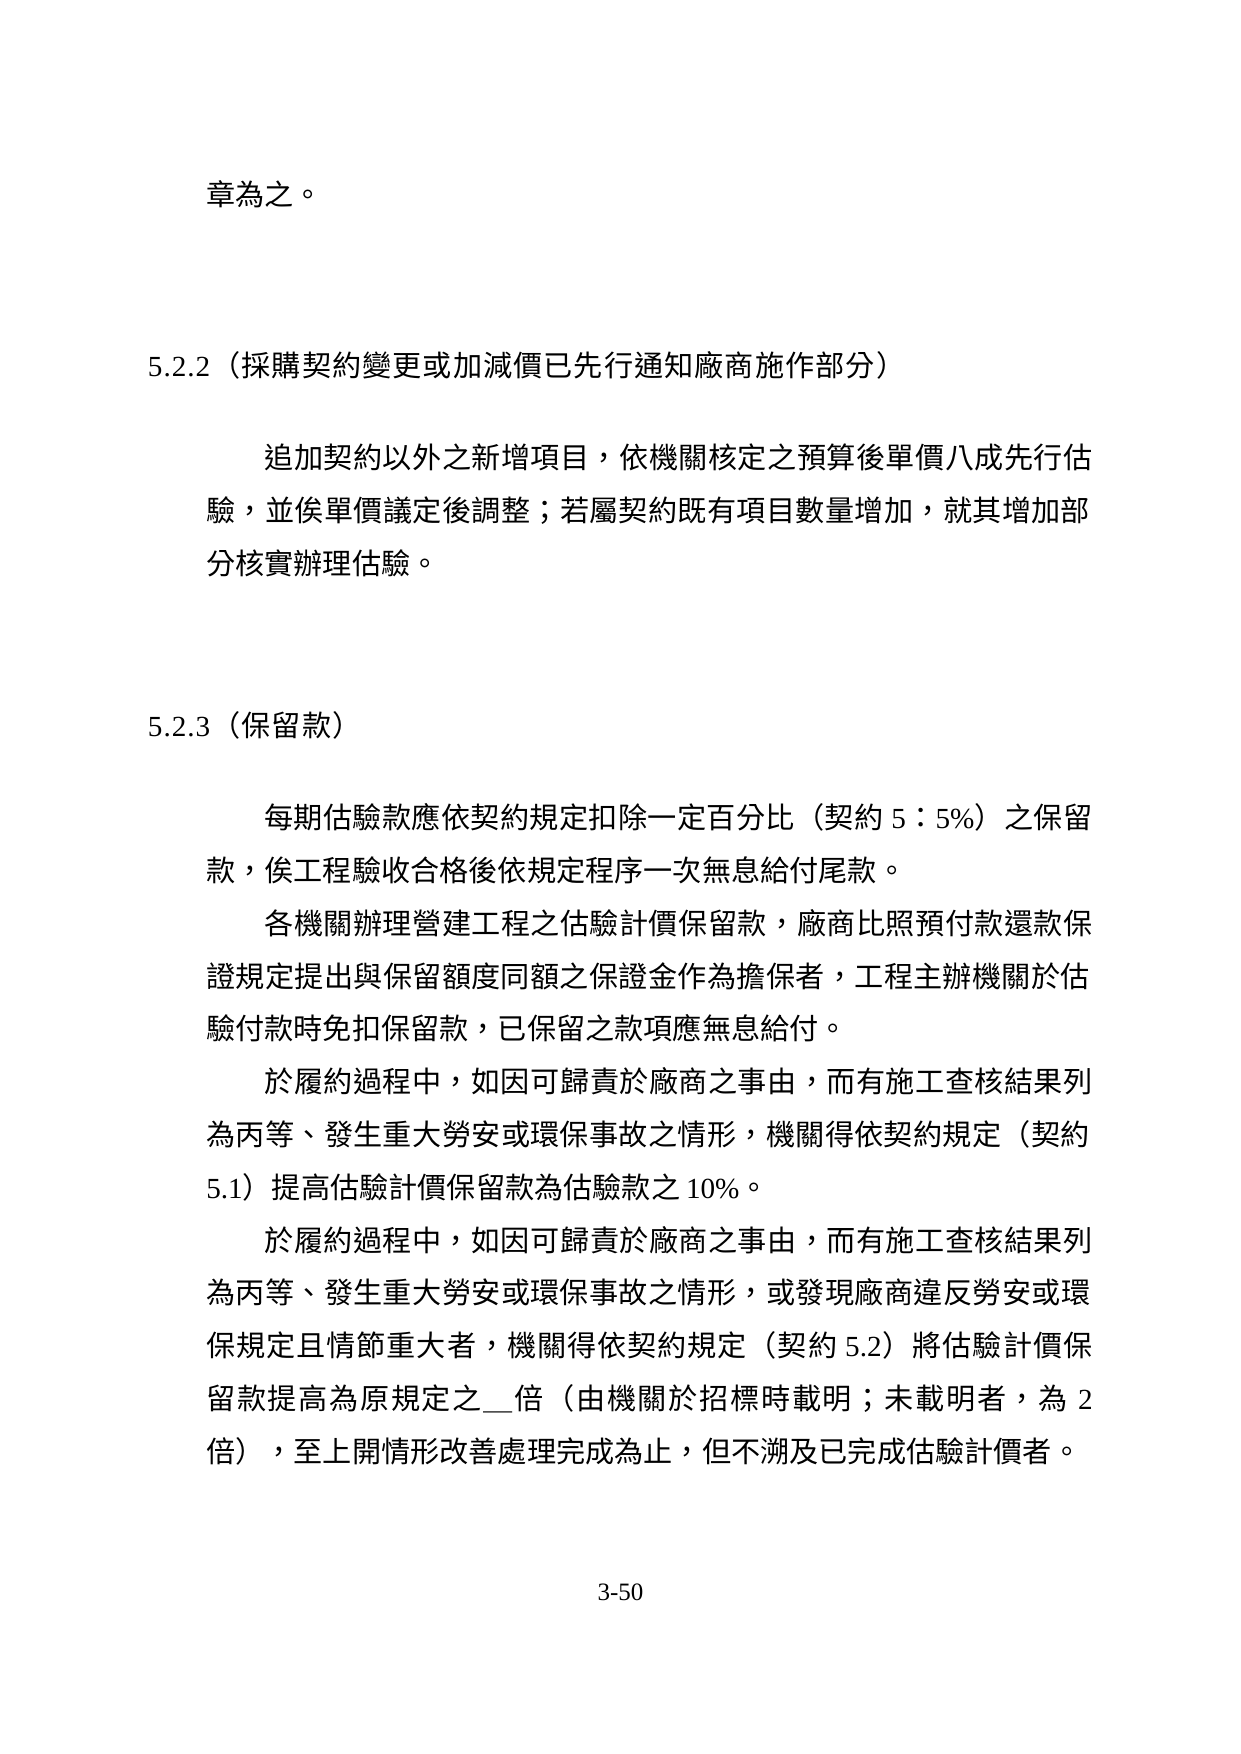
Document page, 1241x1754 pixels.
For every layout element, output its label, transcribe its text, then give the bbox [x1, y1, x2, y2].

text 每期估驗款應依契約規定扣除一定百分比（契約5：5%）之保留款，俟工程驗收合格後依規定程序一次無息給付尾款。 [206, 795, 1092, 890]
text 於履約過程中，如因可歸責於廠商之事由，而有施工查核結果列為丙等、發生重大勞安或環保事故之情形，或發現廠商違反勞安或環保規定且情節重大者，機關得依契約規定（契約5.2）將估驗計價保留款提高為原規定之＿倍（由機關於招標時載明；未載明者，為2倍），至上開情形改善處理完成為止，但不溯及已完成估驗計價者。 [206, 1217, 1092, 1471]
subtitle 5.2.3（保留款） [148, 702, 1092, 744]
subtitle 5.2.2（採購契約變更或加減價已先行通知廠商施作部分） [148, 342, 1092, 385]
text 於履約過程中，如因可歸責於廠商之事由，而有施工查核結果列為丙等、發生重大勞安或環保事故之情形，機關得依契約規定（契約5.1）提高估驗計價保留款為估驗款之10%。 [206, 1059, 1092, 1207]
text 章為之。 [206, 172, 1092, 214]
text 各機關辦理營建工程之估驗計價保留款，廠商比照預付款還款保證規定提出與保留額度同額之保證金作為擔保者，工程主辦機關於估驗付款時免扣保留款，已保留之款項應無息給付。 [206, 900, 1092, 1048]
text 追加契約以外之新增項目，依機關核定之預算後單價八成先行估驗，並俟單價議定後調整；若屬契約既有項目數量增加，就其增加部分核實辦理估驗。 [206, 435, 1092, 583]
